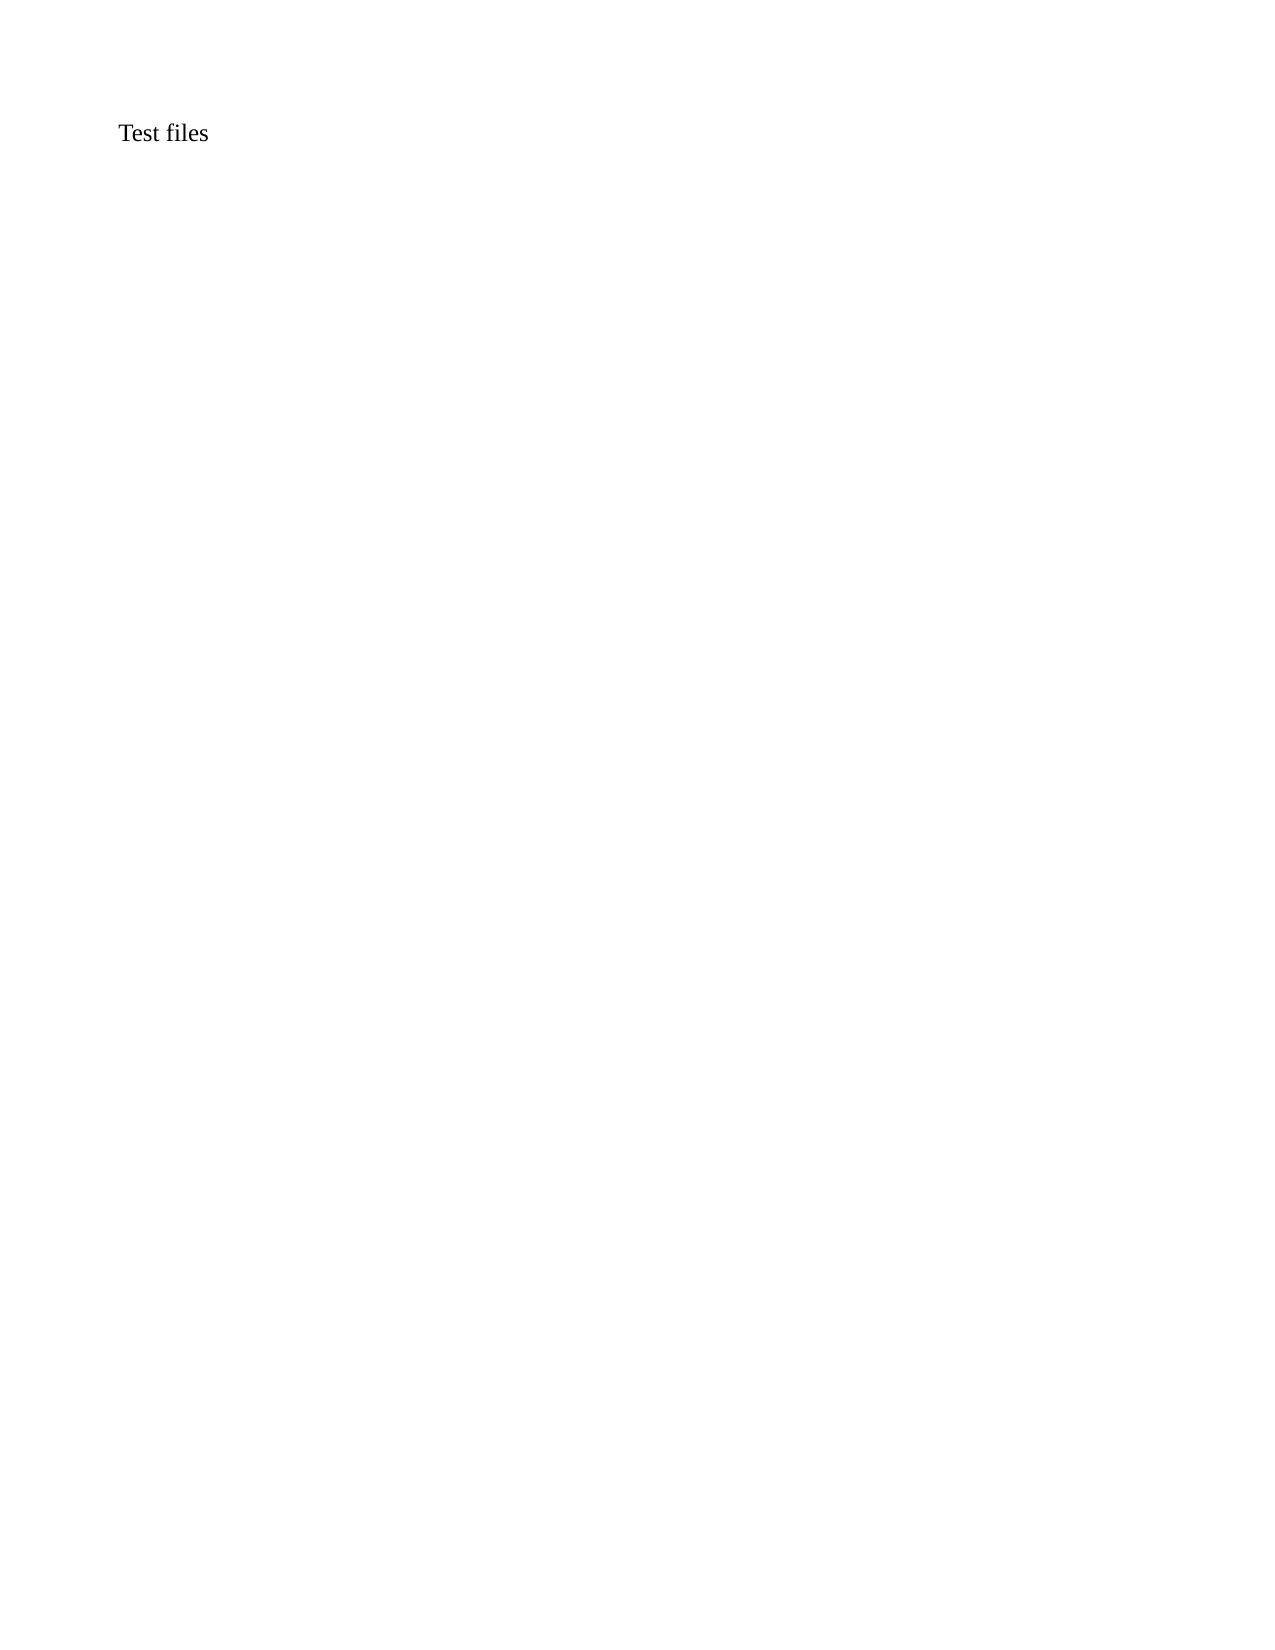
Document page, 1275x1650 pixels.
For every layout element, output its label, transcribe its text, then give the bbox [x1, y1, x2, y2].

text Test files [118, 118, 1157, 147]
